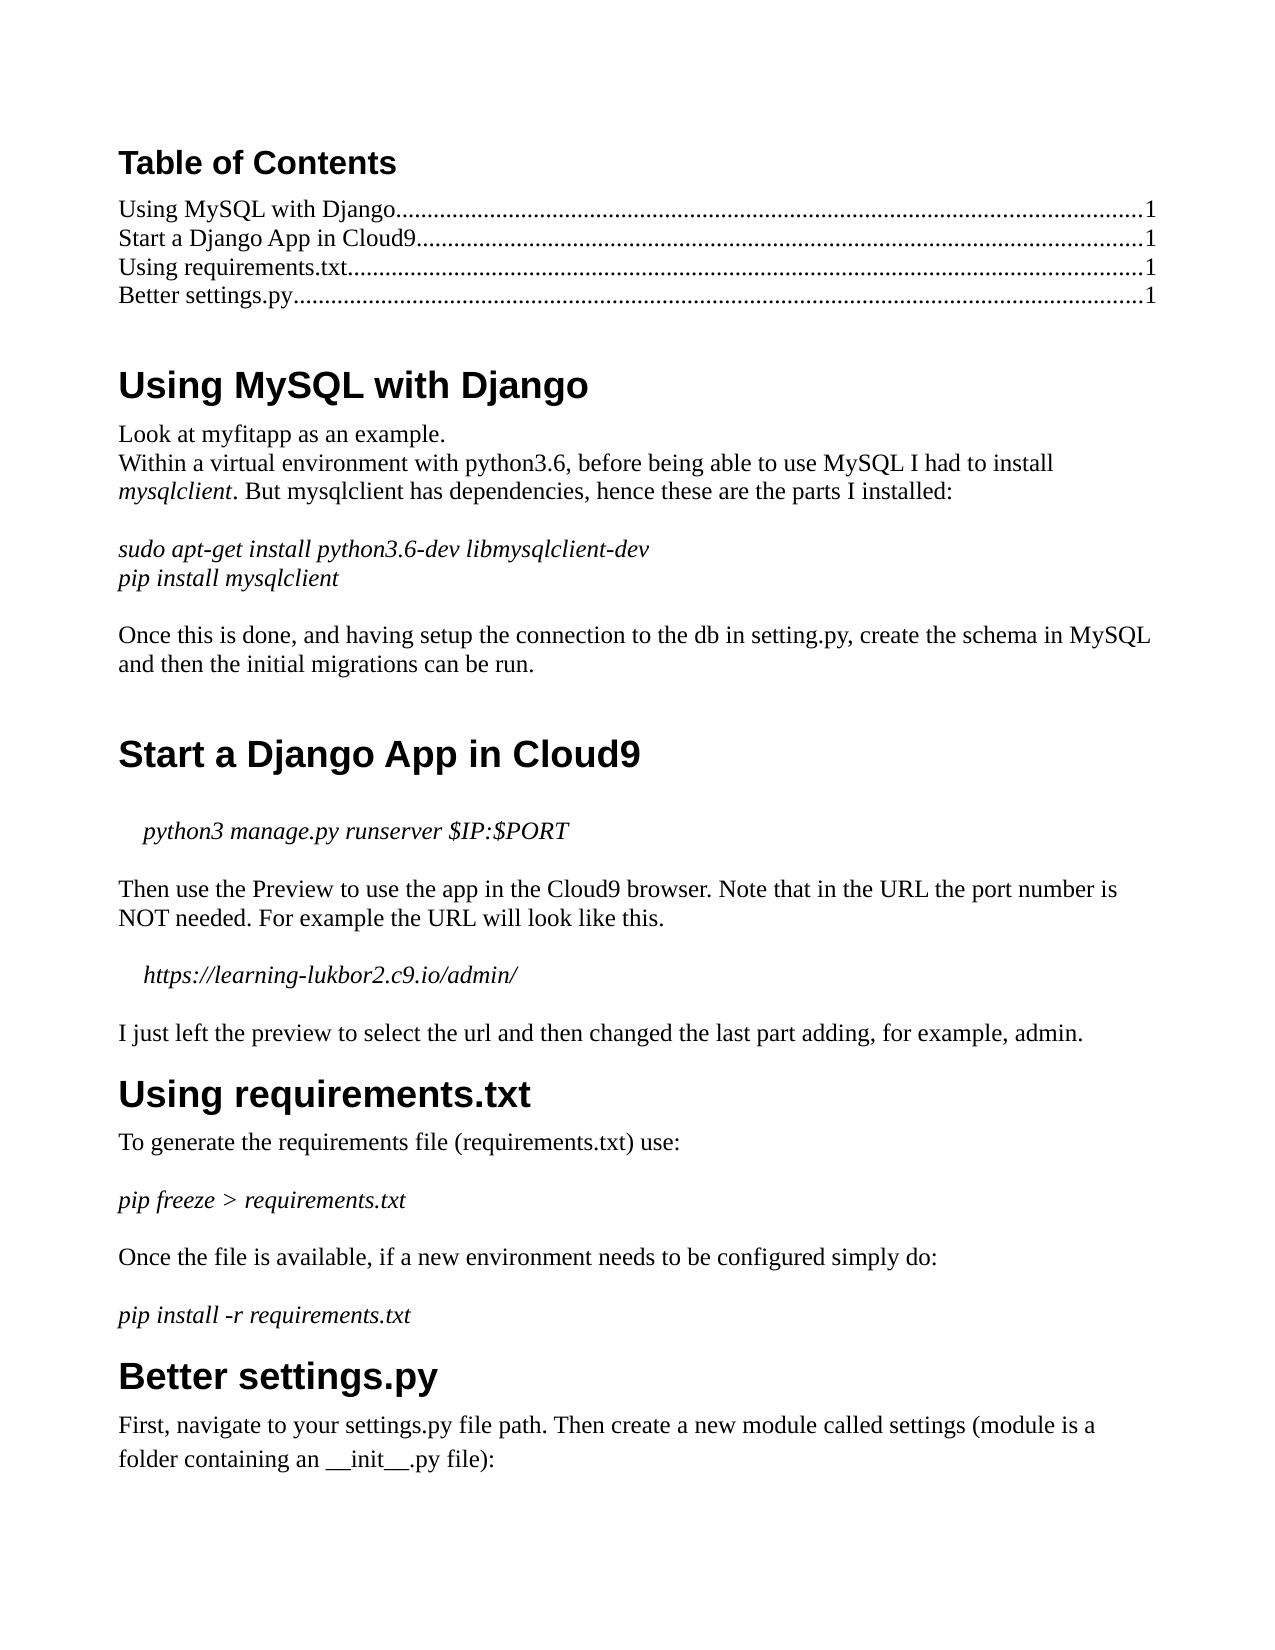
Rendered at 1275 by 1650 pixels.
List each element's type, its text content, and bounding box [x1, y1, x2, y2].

text I just left the preview to select the url and then changed the last part adding, for example, admin. [118, 1018, 1157, 1046]
text sudo apt-get install python3.6-dev libmysqlclient-dev [118, 534, 1157, 563]
text Once this is done, and having setup the connection to the db in setting.py, create the schema in MySQL and then the initial migrations can be run. [118, 620, 1157, 678]
text pip freeze > requirements.txt [118, 1185, 1157, 1214]
text Then use the Preview to use the app in the Cloud9 browser. Note that in the URL the port number is NOT needed. For example the URL will look like this. [118, 874, 1157, 931]
subtitle Using requirements.txt [118, 1071, 1157, 1115]
text Look at myfitapp as an example. [118, 419, 1157, 448]
text First, navigate to your settings.py file path. Then create a new module called settings (module is a folder containing an __init__.py file): [118, 1410, 1157, 1473]
text Using MySQL with Django 1 [118, 194, 1157, 223]
subtitle Using MySQL with Django [118, 363, 1157, 406]
text pip install mysqlclient [118, 563, 1157, 591]
text Better settings.py 1 [118, 280, 1157, 309]
text Within a virtual environment with python3.6, before being able to use MySQL I had to install mysqlclient. But mysqlclient has dependencies, hence these are the parts I installed: [118, 448, 1157, 505]
text Once the file is available, if a new environment needs to be configured simply do: [118, 1242, 1157, 1271]
text pip install -r requirements.txt [118, 1300, 1157, 1329]
text Using requirements.txt 1 [118, 252, 1157, 280]
text https://learning-lukbor2.c9.io/admin/ [118, 960, 1157, 989]
subtitle Better settings.py [118, 1354, 1157, 1397]
subtitle Table of Contents [118, 143, 1157, 182]
text python3 manage.py runserver $IP:$PORT [118, 816, 1157, 845]
subtitle Start a Django App in Cloud9 [118, 731, 1157, 775]
text Start a Django App in Cloud9 1 [118, 223, 1157, 252]
text To generate the requirements file (requirements.txt) use: [118, 1127, 1157, 1156]
